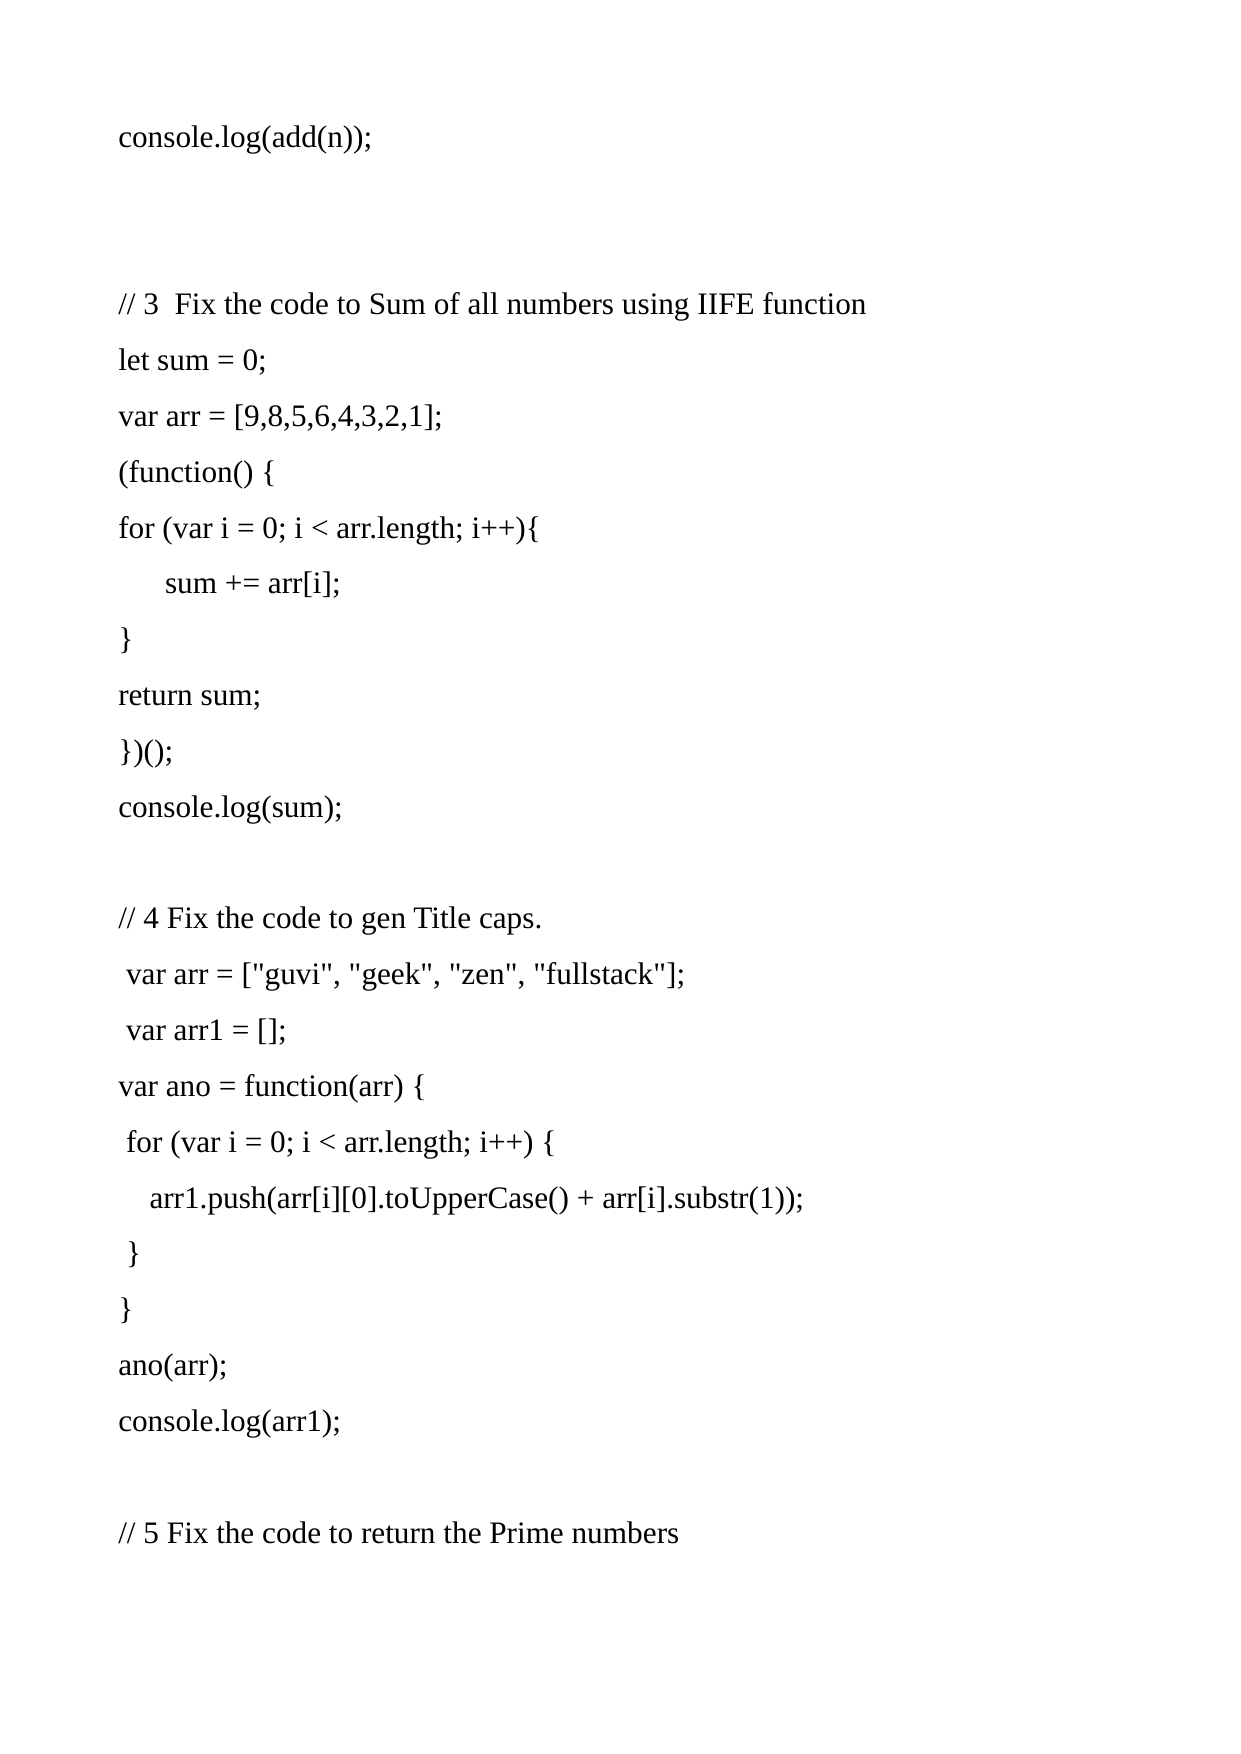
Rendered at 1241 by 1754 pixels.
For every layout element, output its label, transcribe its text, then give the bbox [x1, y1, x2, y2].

text console.log(sum); [118, 788, 1122, 824]
text arr1.push(arr[i][0].toUpperCase() + arr[i].substr(1)); [118, 1179, 1122, 1215]
text // 4 Fix the code to gen Title caps. [118, 900, 1122, 936]
text ano(arr); [118, 1346, 1122, 1382]
text return sum; [118, 676, 1122, 712]
text } [118, 1235, 1122, 1271]
text for (var i = 0; i < arr.length; i++) { [118, 1123, 1122, 1159]
text sum += arr[i]; [118, 565, 1122, 601]
text var ano = function(arr) { [118, 1067, 1122, 1103]
text for (var i = 0; i < arr.length; i++){ [118, 509, 1122, 545]
text } [118, 1291, 1122, 1327]
text console.log(add(n)); [118, 118, 1122, 154]
text } [118, 621, 1122, 657]
text var arr = [9,8,5,6,4,3,2,1]; [118, 397, 1122, 433]
text (function() { [118, 453, 1122, 489]
text })(); [118, 732, 1122, 768]
text // 3 Fix the code to Sum of all numbers using IIFE function [118, 286, 1122, 322]
text // 5 Fix the code to return the Prime numbers [118, 1514, 1122, 1550]
text let sum = 0; [118, 341, 1122, 377]
text console.log(arr1); [118, 1402, 1122, 1438]
text var arr = ["guvi", "geek", "zen", "fullstack"]; [118, 956, 1122, 992]
text var arr1 = []; [118, 1011, 1122, 1047]
